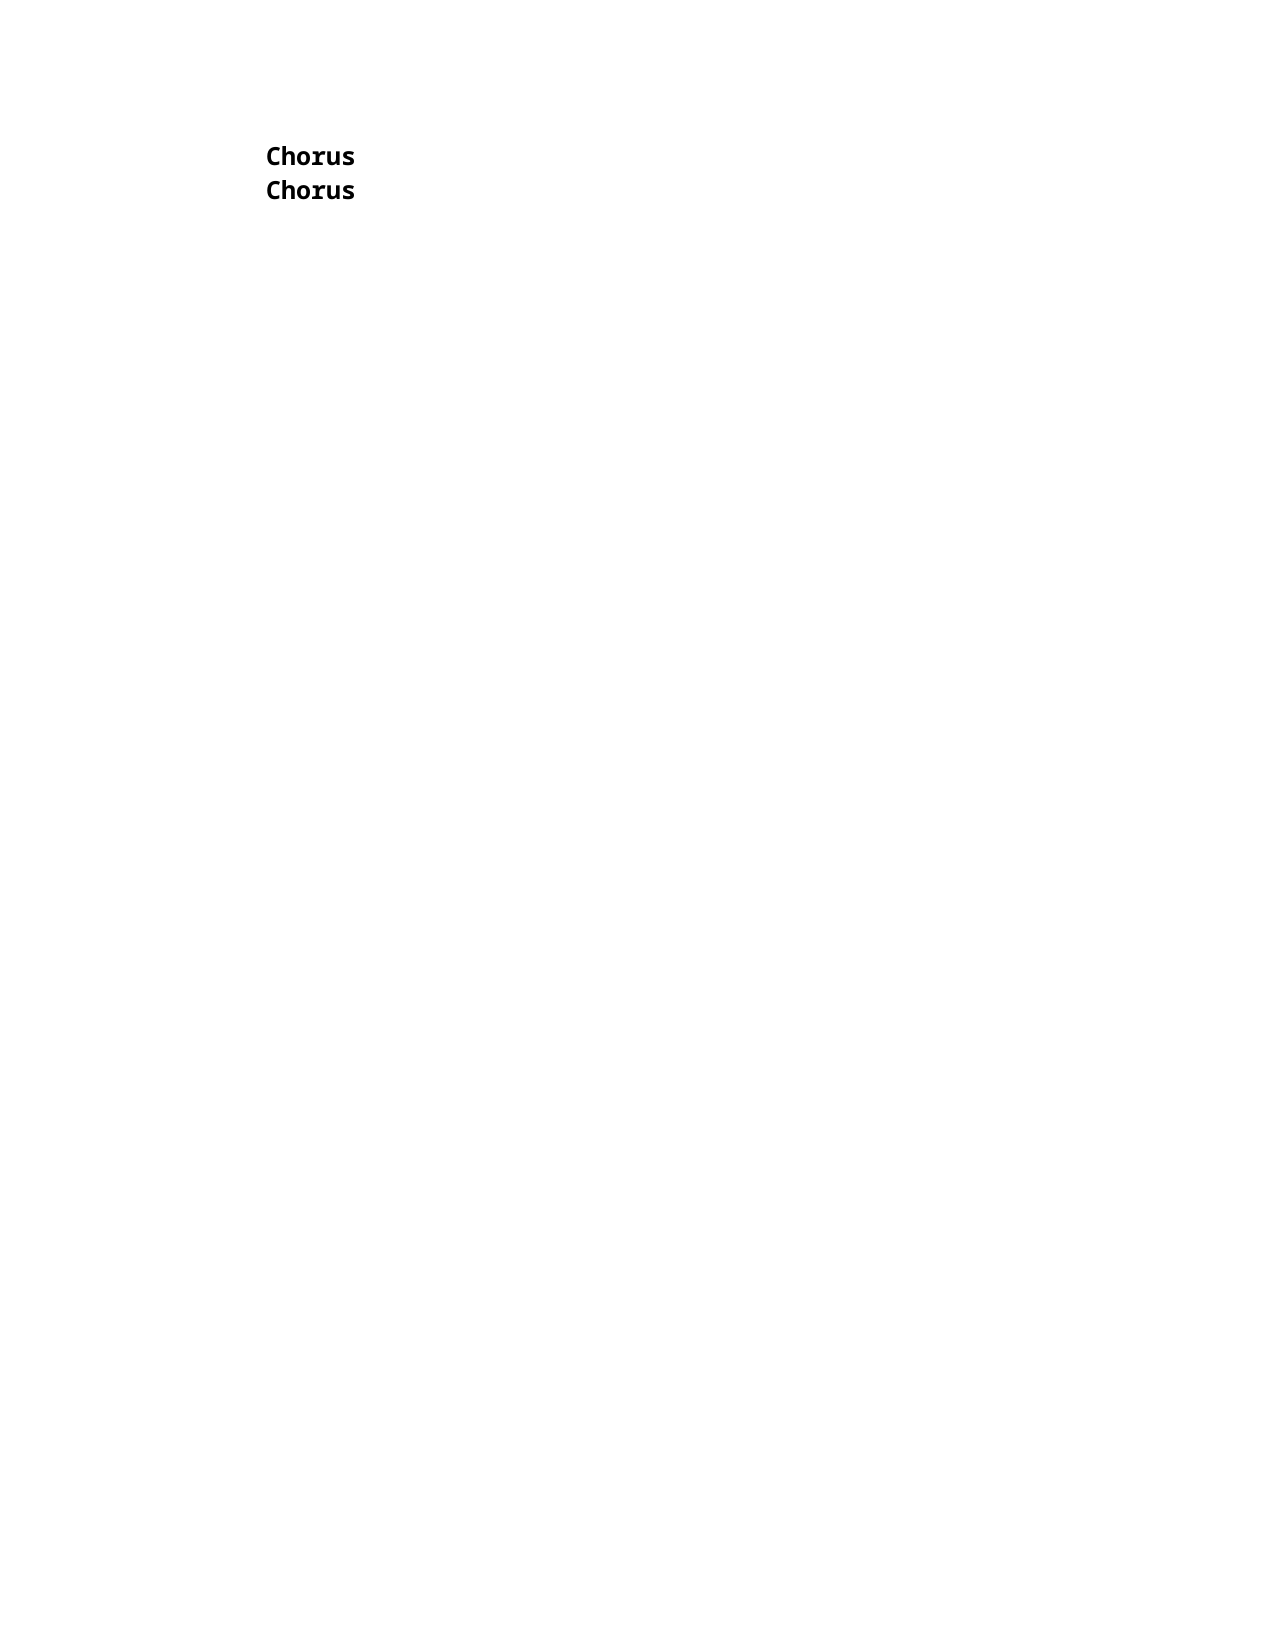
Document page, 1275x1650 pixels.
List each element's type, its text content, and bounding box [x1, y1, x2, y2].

text Chorus [118, 173, 1157, 207]
text Chorus [118, 139, 1157, 173]
